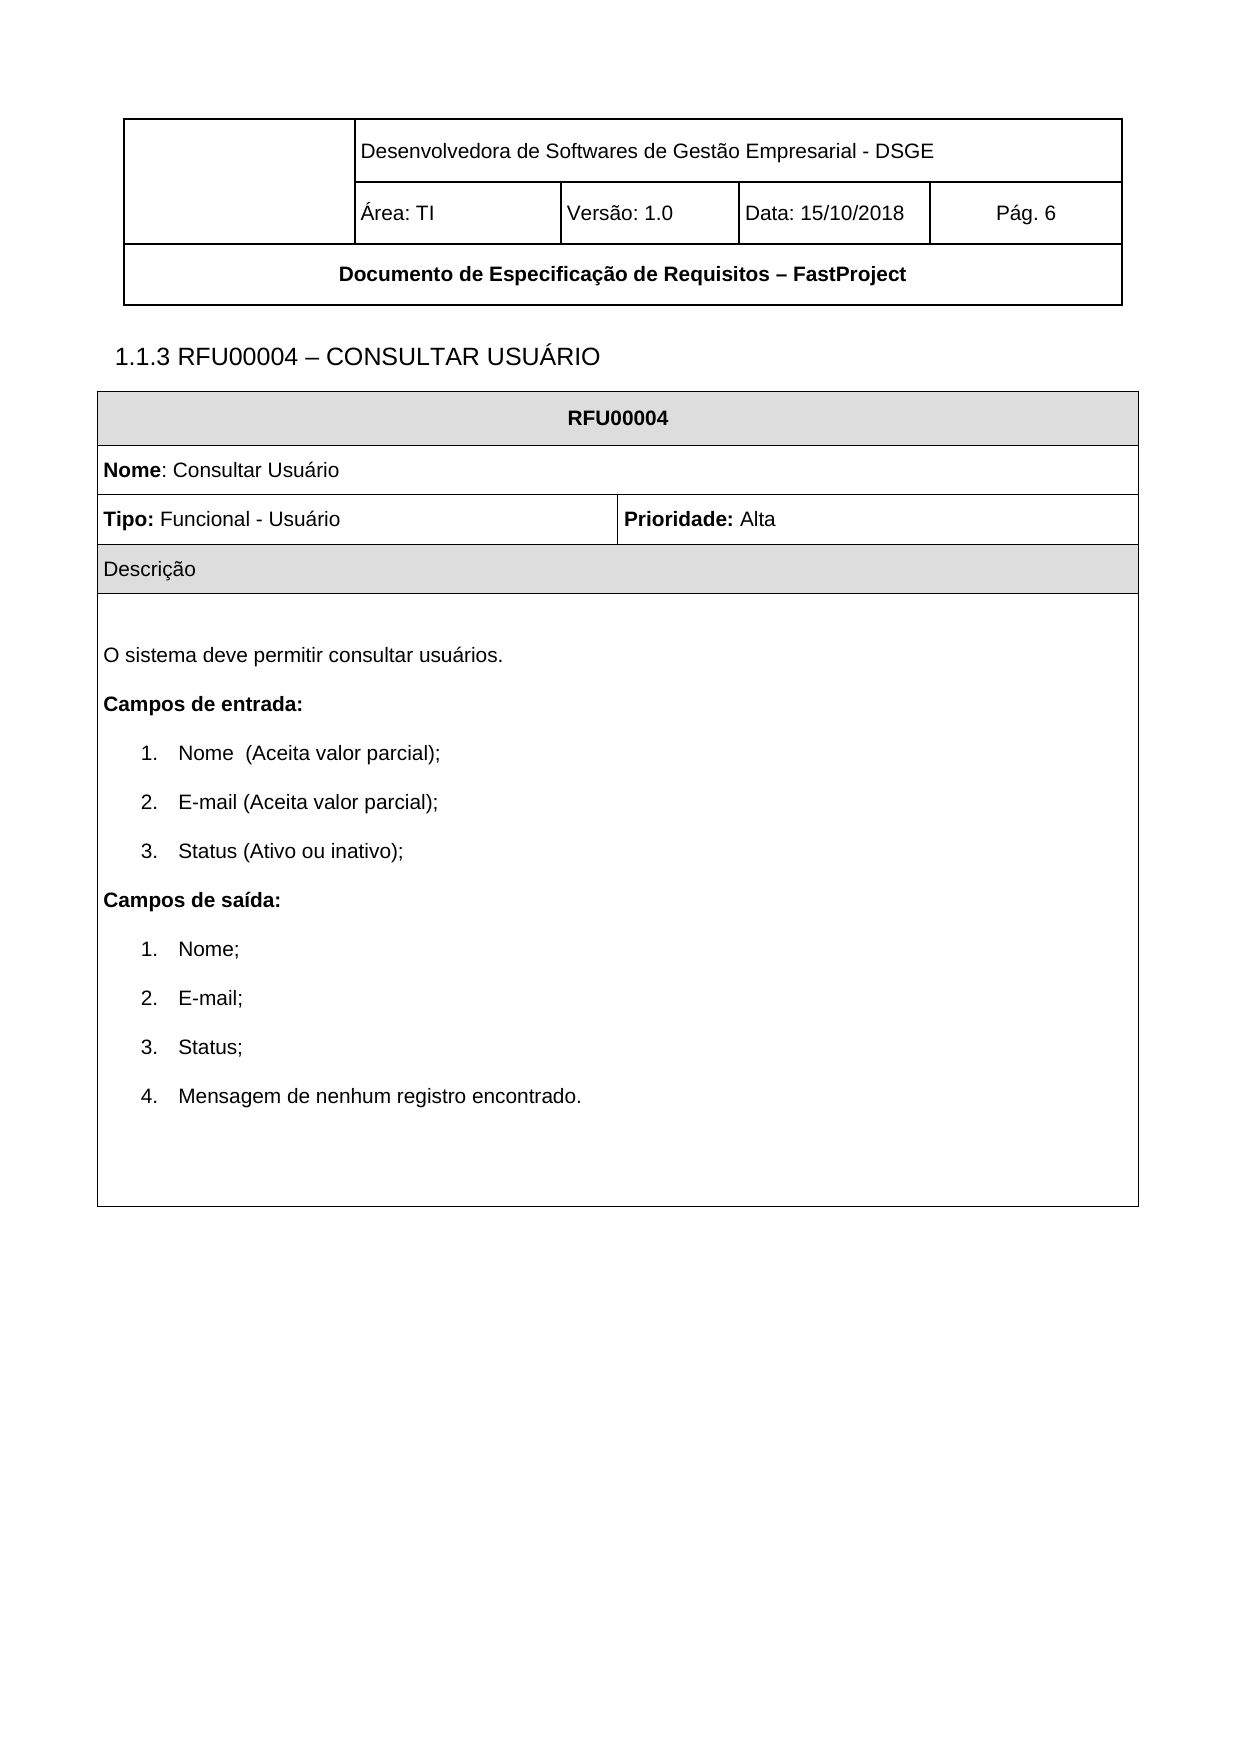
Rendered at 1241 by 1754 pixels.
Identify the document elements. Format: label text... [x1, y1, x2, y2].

table_cell Nome: Consultar Usuário [98, 446, 1138, 494]
table_cell Descrição [98, 545, 1138, 593]
subtitle RFU00004 – CONSULTAR USUÁRIO [114, 342, 1122, 371]
table_cell O sistema deve permitir consultar usuários. Campos de entrada: Nome (Aceita valor parcial); E-mail (Aceita valor parcial); Status (Ativo ou inativo); Campos de saída: Nome; E-mail; Status; Mensagem de nenhum registro encontrado. [98, 594, 1138, 1206]
table_cell Tipo: Funcional - Usuário [98, 495, 617, 544]
table_cell Prioridade: Alta [618, 495, 1138, 544]
table_header RFU00004 [98, 392, 1138, 445]
